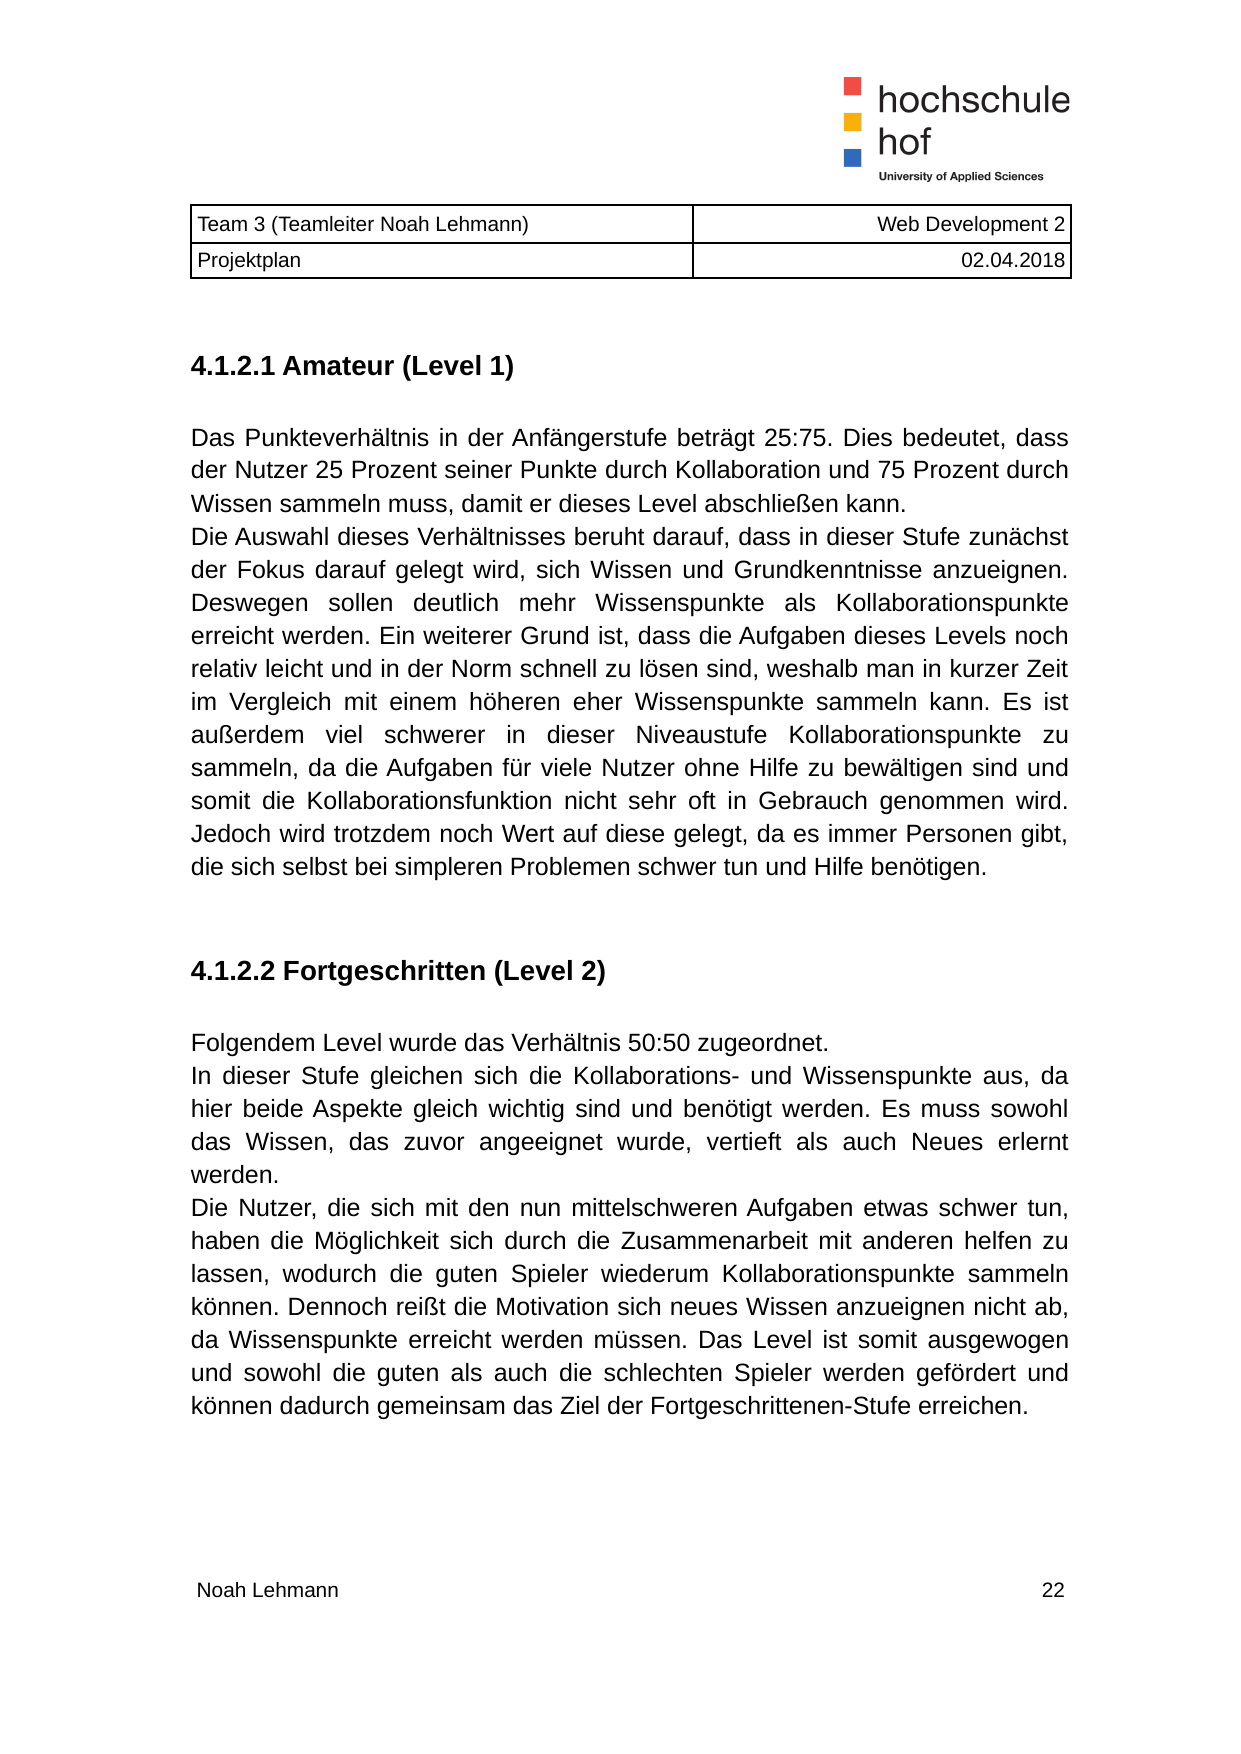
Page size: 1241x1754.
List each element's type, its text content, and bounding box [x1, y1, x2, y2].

picture [843, 77, 1070, 182]
subtitle 4.1.2.1 Amateur (Level 1) [191, 349, 1070, 381]
text In dieser Stufe gleichen sich die Kollaborations- und Wissenspunkte aus, da hier beide Aspekte gleich wichtig sind und benötigt werden. Es muss sowohl das Wissen, das zuvor angeeignet wurde, vertieft als auch Neues erlernt werden. [191, 1061, 1070, 1189]
text Die Nutzer, die sich mit den nun mittelschweren Aufgaben etwas schwer tun, haben die Möglichkeit sich durch die Zusammenarbeit mit anderen helfen zu lassen, wodurch die guten Spieler wiederum Kollaborationspunkte sammeln können. Dennoch reißt die Motivation sich neues Wissen anzueignen nicht ab, da Wissenspunkte erreicht werden müssen. Das Level ist somit ausgewogen und sowohl die guten als auch die schlechten Spieler werden gefördert und können dadurch gemeinsam das Ziel der Fortgeschrittenen-Stufe erreichen. [191, 1193, 1070, 1420]
text Das Punkteverhältnis in der Anfängerstufe beträgt 25:75. Dies bedeutet, dass der Nutzer 25 Prozent seiner Punkte durch Kollaboration und 75 Prozent durch Wissen sammeln muss, damit er dieses Level abschließen kann. [191, 422, 1070, 517]
text Folgendem Level wurde das Verhältnis 50:50 zugeordnet. [191, 1028, 1070, 1057]
subtitle 4.1.2.2 Fortgeschritten (Level 2) [191, 955, 1070, 987]
text Die Auswahl dieses Verhältnisses beruht darauf, dass in dieser Stufe zunächst der Fokus darauf gelegt wird, sich Wissen und Grundkenntnisse anzueignen. Deswegen sollen deutlich mehr Wissenspunkte als Kollaborationspunkte erreicht werden. Ein weiterer Grund ist, dass die Aufgaben dieses Levels noch relativ leicht und in der Norm schnell zu lösen sind, weshalb man in kurzer Zeit im Vergleich mit einem höheren eher Wissenspunkte sammeln kann. Es ist außerdem viel schwerer in dieser Niveaustufe Kollaborationspunkte zu sammeln, da die Aufgaben für viele Nutzer ohne Hilfe zu bewältigen sind und somit die Kollaborationsfunktion nicht sehr oft in Gebrauch genommen wird. Jedoch wird trotzdem noch Wert auf diese gelegt, da es immer Personen gibt, die sich selbst bei simpleren Problemen schwer tun und Hilfe benötigen. [191, 522, 1070, 881]
